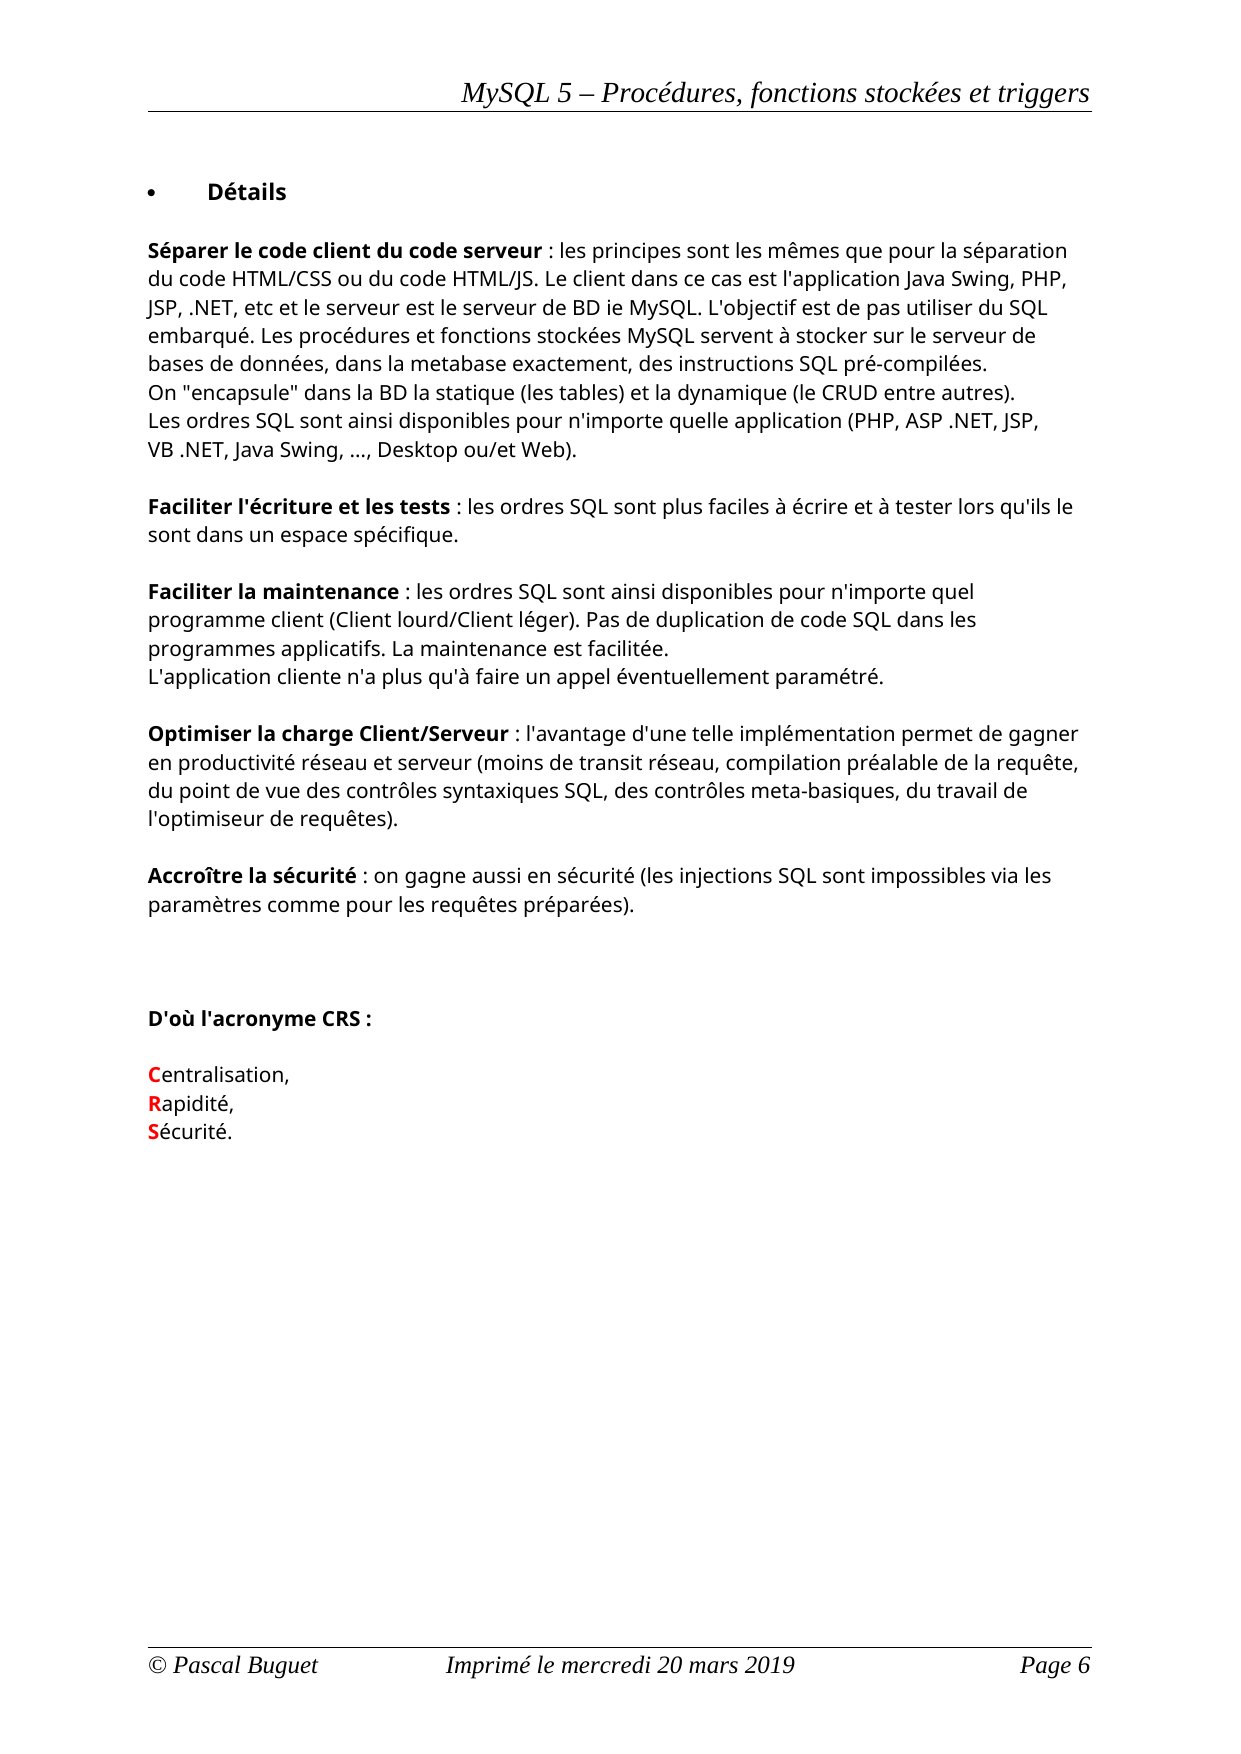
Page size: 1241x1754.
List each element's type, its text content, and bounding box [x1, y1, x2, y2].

text Sécurité. [148, 1117, 1092, 1146]
text Centralisation, [148, 1061, 1092, 1089]
text On "encapsule" dans la BD la statique (les tables) et la dynamique (le CRUD entre autres). [148, 378, 1092, 406]
text D'où l'acronyme CRS : [148, 1004, 1092, 1032]
list Détails [148, 176, 1063, 207]
text Séparer le code client du code serveur : les principes sont les mêmes que pour la séparation du code HTML/CSS ou du code HTML/JS. Le client dans ce cas est l'application Java Swing, PHP, JSP, .NET, etc et le serveur est le serveur de BD ie MySQL. L'objectif est de pas utiliser du SQL embarqué. Les procédures et fonctions stockées MySQL servent à stocker sur le serveur de bases de données, dans la metabase exactement, des instructions SQL pré-compilées. [148, 236, 1092, 378]
text L'application cliente n'a plus qu'à faire un appel éventuellement paramétré. [148, 662, 1092, 691]
text Faciliter la maintenance : les ordres SQL sont ainsi disponibles pour n'importe quel programme client (Client lourd/Client léger). Pas de duplication de code SQL dans les programmes applicatifs. La maintenance est facilitée. [148, 577, 1092, 662]
text Les ordres SQL sont ainsi disponibles pour n'importe quelle application (PHP, ASP .NET, JSP, VB .NET, Java Swing, …, Desktop ou/et Web). [148, 406, 1092, 463]
text Optimiser la charge Client/Serveur : l'avantage d'une telle implémentation permet de gagner en productivité réseau et serveur (moins de transit réseau, compilation préalable de la requête, du point de vue des contrôles syntaxiques SQL, des contrôles meta-basiques, du travail de l'optimiseur de requêtes). [148, 719, 1092, 833]
text Accroître la sécurité : on gagne aussi en sécurité (les injections SQL sont impossibles via les paramètres comme pour les requêtes préparées). [148, 861, 1092, 918]
text Rapidité, [148, 1089, 1092, 1117]
text Faciliter l'écriture et les tests : les ordres SQL sont plus faciles à écrire et à tester lors qu'ils le sont dans un espace spécifique. [148, 492, 1092, 549]
